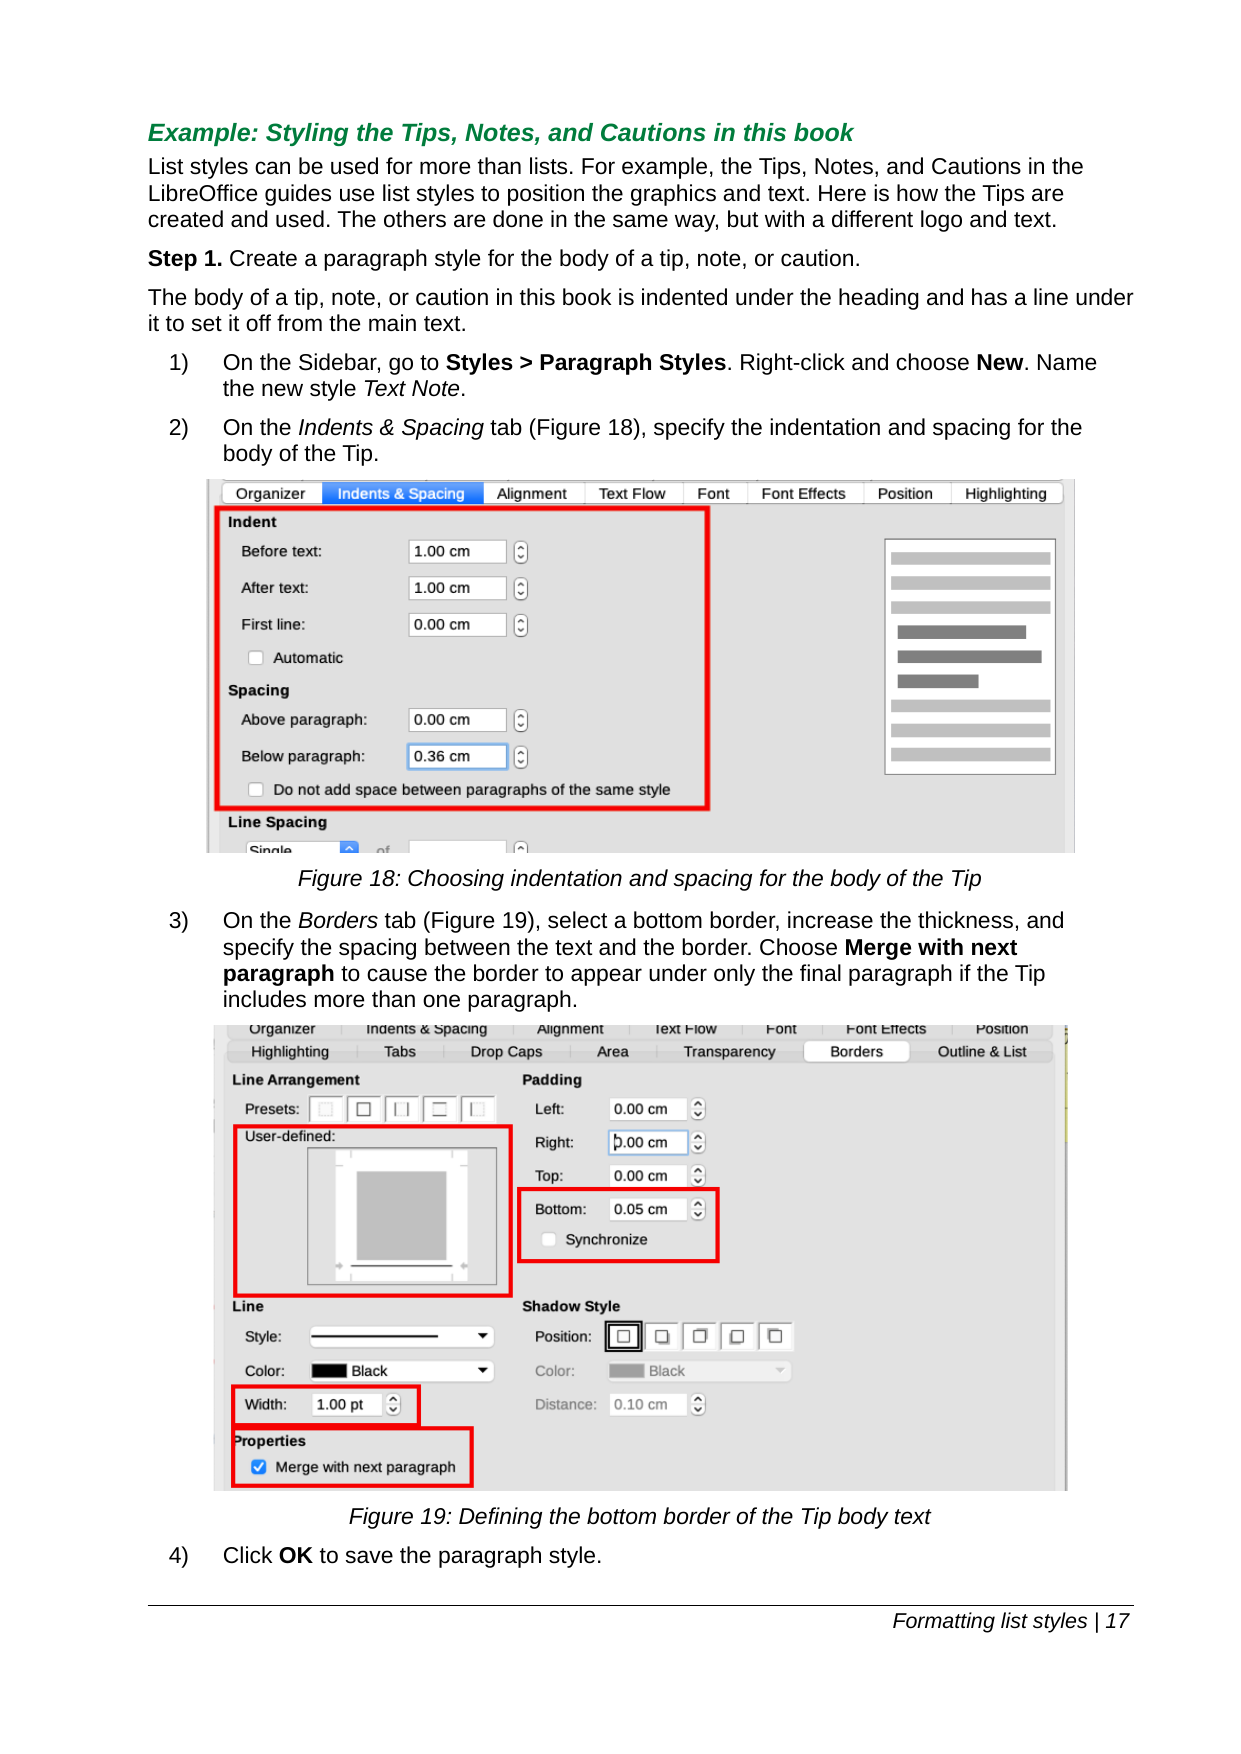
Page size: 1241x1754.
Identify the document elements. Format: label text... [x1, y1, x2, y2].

subtitle Example: Styling the Tips, Notes, and Cautions in this book [148, 118, 1134, 147]
text Step 1. Create a paragraph style for the body of a tip, note, or caution. [148, 245, 1134, 271]
list On the Sidebar, go to Styles > Paragraph Styles. Right-click and choose New. Name the new style Text Note. [189, 349, 1134, 401]
list On the Indents & Spacing tab (Figure 18), specify the indentation and spacing for the body of the Tip. [189, 414, 1134, 467]
text Figure 18: Choosing indentation and spacing for the body of the Tip [206, 865, 1075, 891]
text List styles can be used for more than lists. For example, the Tips, Notes, and Cautions in the LibreOffice guides use list styles to position the graphics and text. Here is how the Tips are created and used. The others are done in the same way, but with a different logo and text. [148, 153, 1134, 232]
list Click OK to save the paragraph style. [189, 1542, 1134, 1568]
picture [206, 479, 1075, 853]
list On the Borders tab (Figure 19), select a bottom border, increase the thickness, and specify the spacing between the text and the border. Choose Merge with next paragraph to cause the border to appear under only the final paragraph if the Tip includes more than one paragraph. [189, 907, 1134, 1012]
text Figure 19: Defining the bottom border of the Tip body text [213, 1503, 1069, 1529]
picture [213, 1025, 1068, 1491]
text The body of a tip, note, or caution in this book is indented under the heading and has a line under it to set it off from the main text. [148, 283, 1134, 336]
